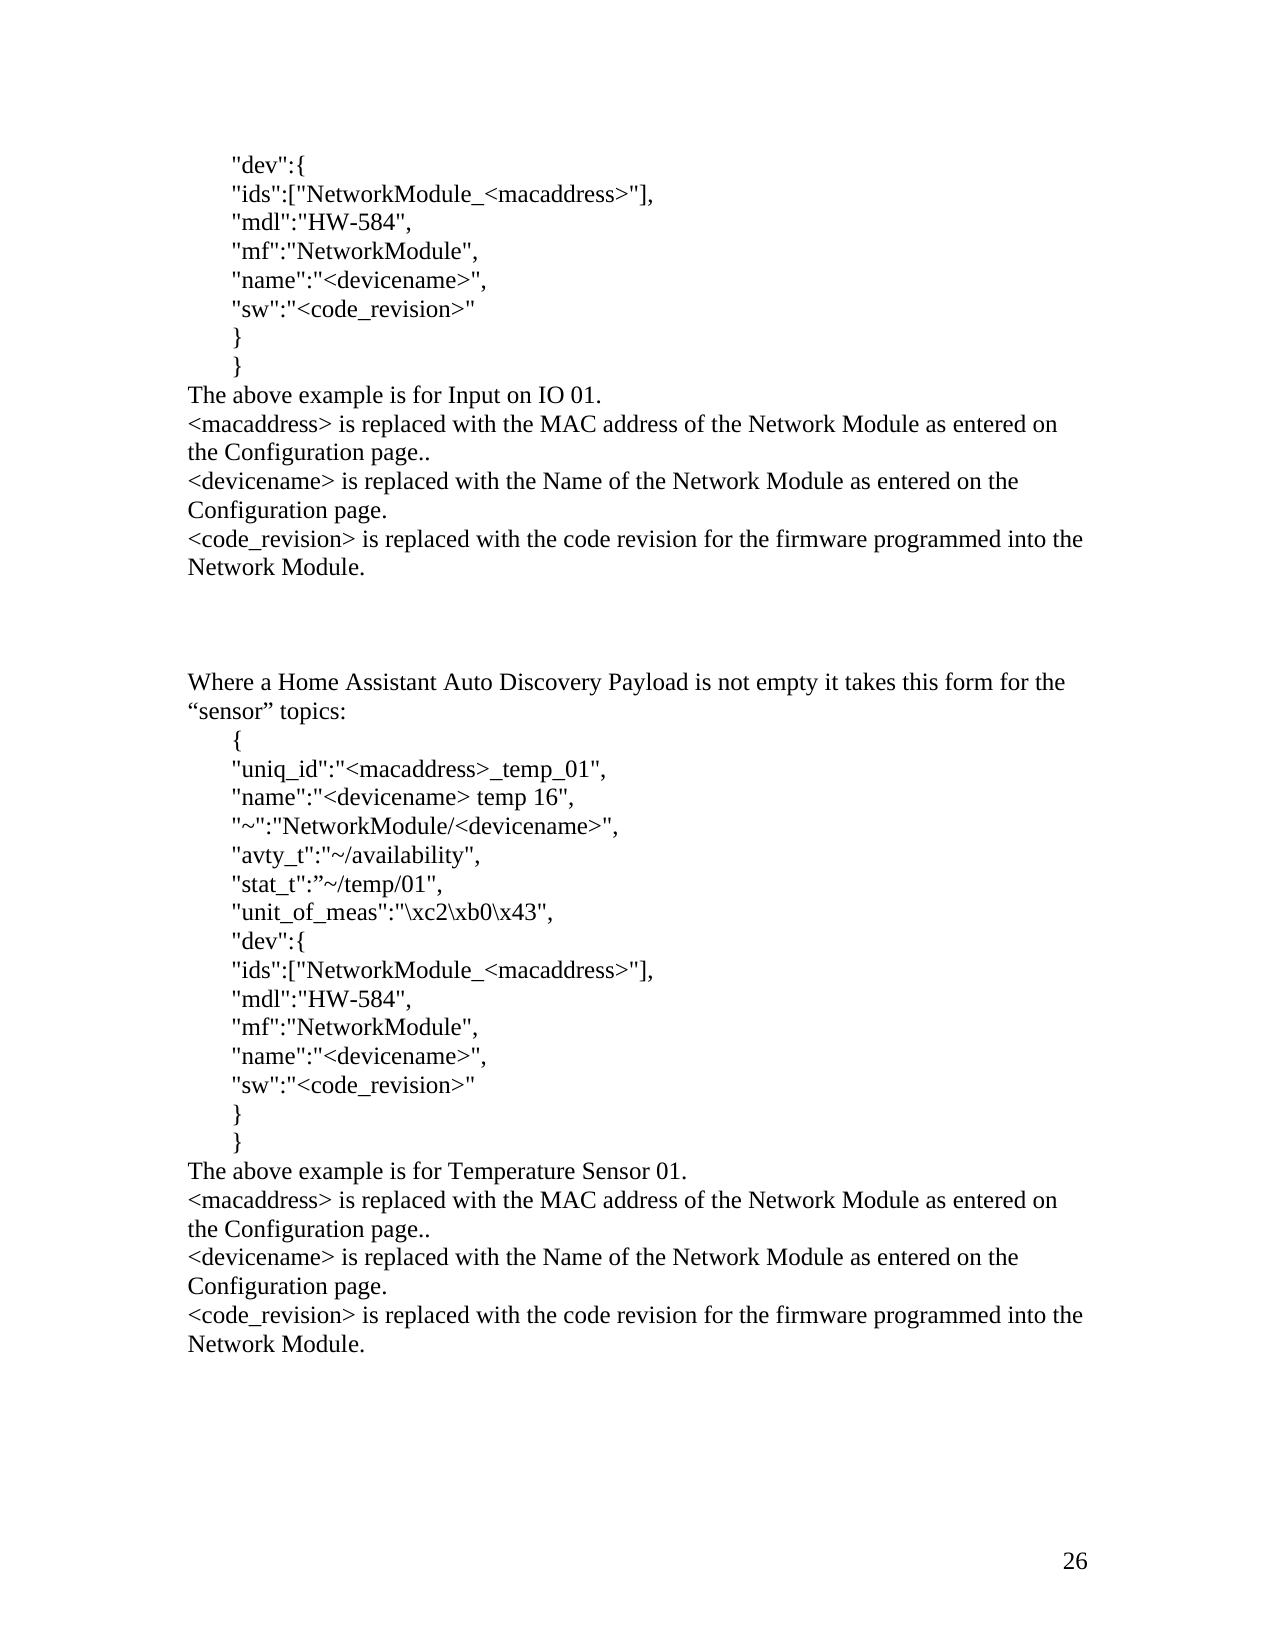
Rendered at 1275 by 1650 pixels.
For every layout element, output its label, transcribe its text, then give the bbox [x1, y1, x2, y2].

text "~":"NetworkModule/<devicename>", [187, 811, 1087, 840]
text "unit_of_meas":"\xc2\xb0\x43", [187, 897, 1087, 926]
text "uniq_id":"<macaddress>_temp_01", [187, 754, 1087, 782]
text <macaddress> is replaced with the MAC address of the Network Module as entered on the Configuration page.. [187, 1185, 1087, 1242]
text "mdl":"HW-584", [187, 984, 1087, 1012]
text "ids":["NetworkModule_<macaddress>"], [187, 179, 1087, 207]
text "mf":"NetworkModule", [187, 1012, 1087, 1041]
text } [187, 322, 1087, 351]
text "name":"<devicename> temp 16", [187, 782, 1087, 811]
text "dev":{ [187, 150, 1087, 179]
text "mf":"NetworkModule", [187, 236, 1087, 265]
text Where a Home Assistant Auto Discovery Payload is not empty it takes this form for the “sensor” topics: [187, 667, 1087, 725]
text <code_revision> is replaced with the code revision for the firmware programmed into the Network Module. [187, 1300, 1087, 1357]
text "dev":{ [187, 926, 1087, 955]
text "ids":["NetworkModule_<macaddress>"], [187, 955, 1087, 984]
text "stat_t":”~/temp/01", [187, 869, 1087, 897]
text The above example is for Input on IO 01. [187, 380, 1087, 409]
text } [187, 1127, 1087, 1156]
text "avty_t":"~/availability", [187, 840, 1087, 869]
text <devicename> is replaced with the Name of the Network Module as entered on the Configuration page. [187, 466, 1087, 524]
text } [187, 351, 1087, 380]
text "sw":"<code_revision>" [187, 1070, 1087, 1099]
text <devicename> is replaced with the Name of the Network Module as entered on the Configuration page. [187, 1242, 1087, 1300]
text { [187, 725, 1087, 754]
text "sw":"<code_revision>" [187, 294, 1087, 322]
text "name":"<devicename>", [187, 265, 1087, 294]
text The above example is for Temperature Sensor 01. [187, 1156, 1087, 1185]
text } [187, 1099, 1087, 1127]
text <macaddress> is replaced with the MAC address of the Network Module as entered on the Configuration page.. [187, 409, 1087, 466]
text "mdl":"HW-584", [187, 207, 1087, 236]
text "name":"<devicename>", [187, 1041, 1087, 1070]
text <code_revision> is replaced with the code revision for the firmware programmed into the Network Module. [187, 524, 1087, 581]
